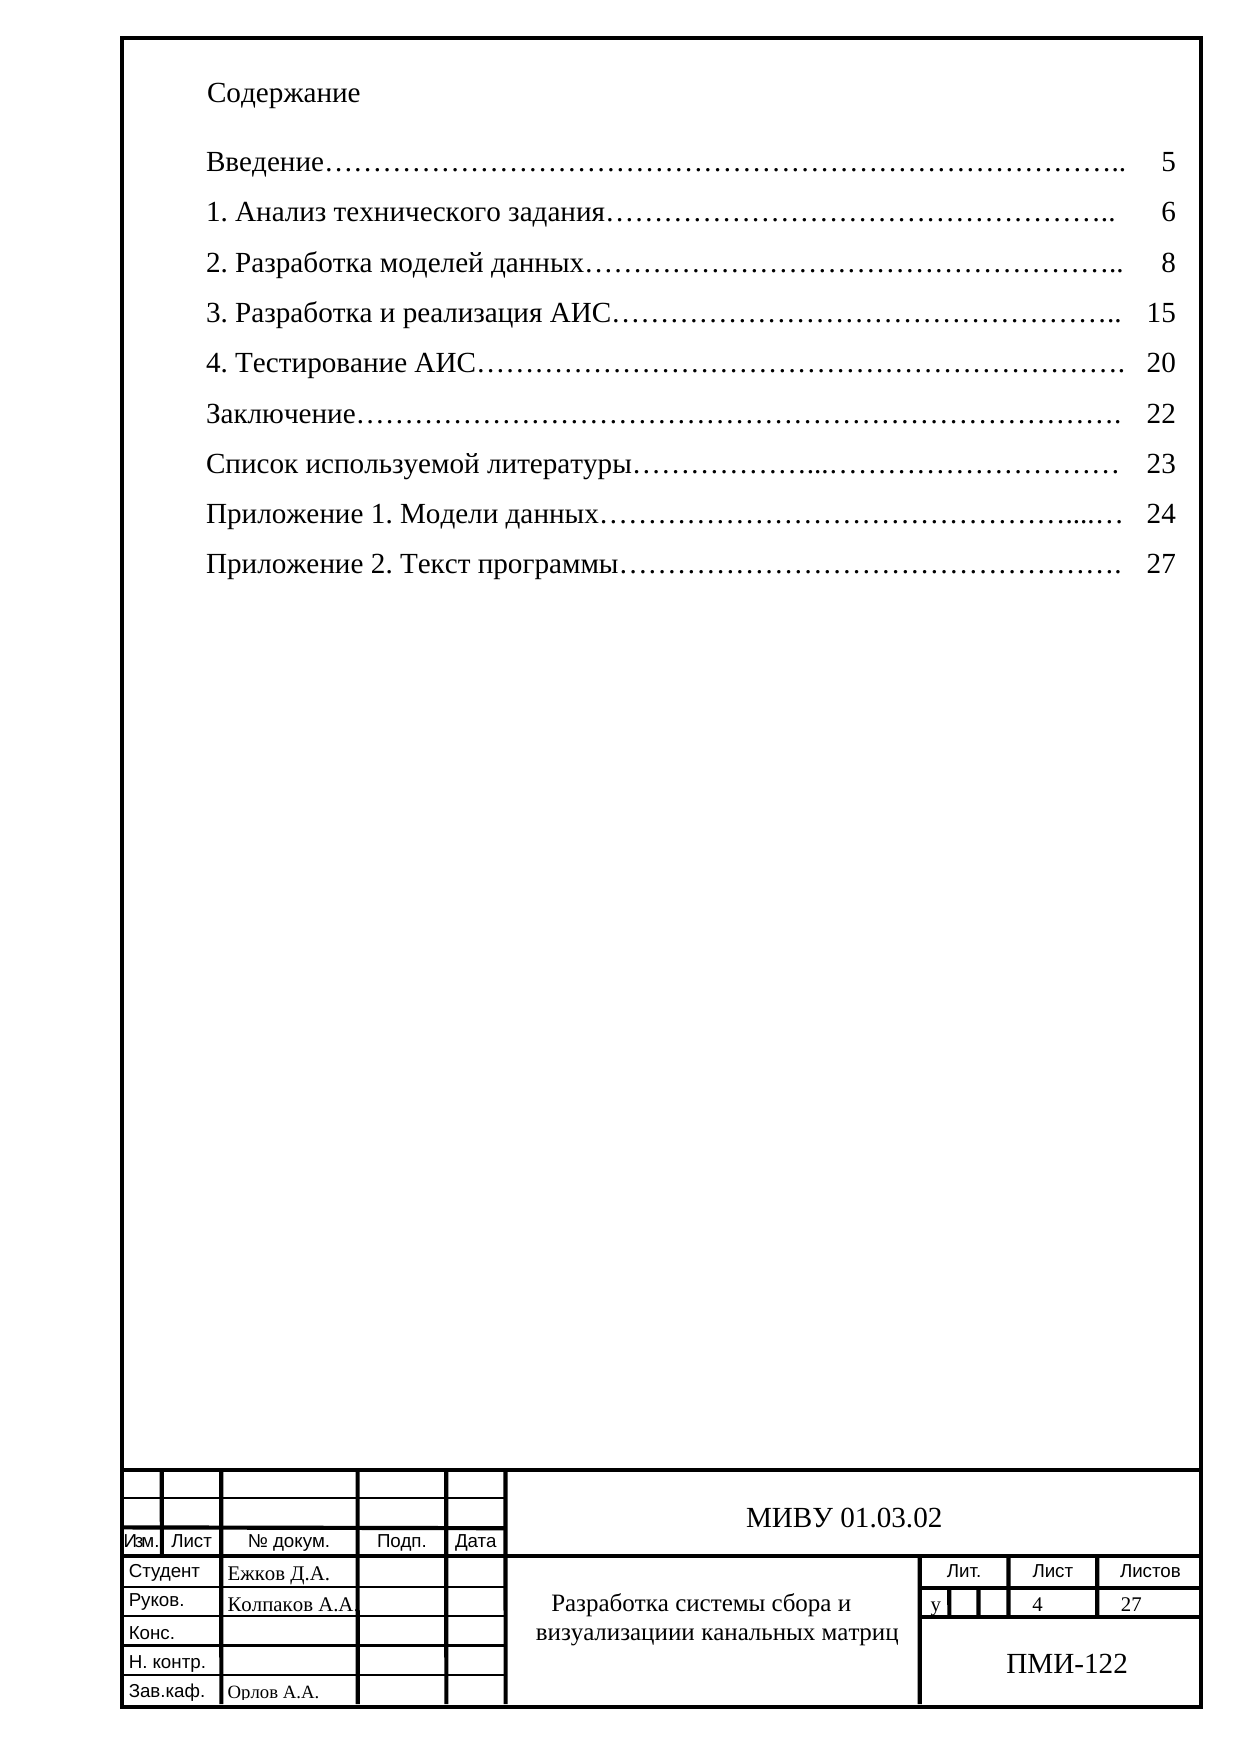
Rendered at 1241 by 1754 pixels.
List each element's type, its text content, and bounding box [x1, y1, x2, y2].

text МИВУ 01.03.02 [487, 1499, 503, 1526]
text Содержание [133, 76, 1199, 109]
text МИВУ 01.03.02 [487, 1456, 1199, 1468]
text МИВУ 01.03.02 [508, 1472, 1199, 1545]
table_header Введение……………………………………………………………………….. 1. Анализ технического задания…………………………………………….. 2. Разработка моделей данных……………………………………………….. 3. Разработка и реализация АИС…………………………………………….. 4. Тестирование АИС…………………………………………………………. Заключение……………………………………………………………………. Список используемой литературы………………...………………………… Приложение 1. Модели данных…………………………………………....…Приложение 2. Текст программы……………………………………………. [200, 139, 1133, 603]
table_header 5 6 8 15 20 22 23 24 27 [1133, 139, 1181, 603]
text МИВУ 01.03.02 [487, 1472, 503, 1497]
